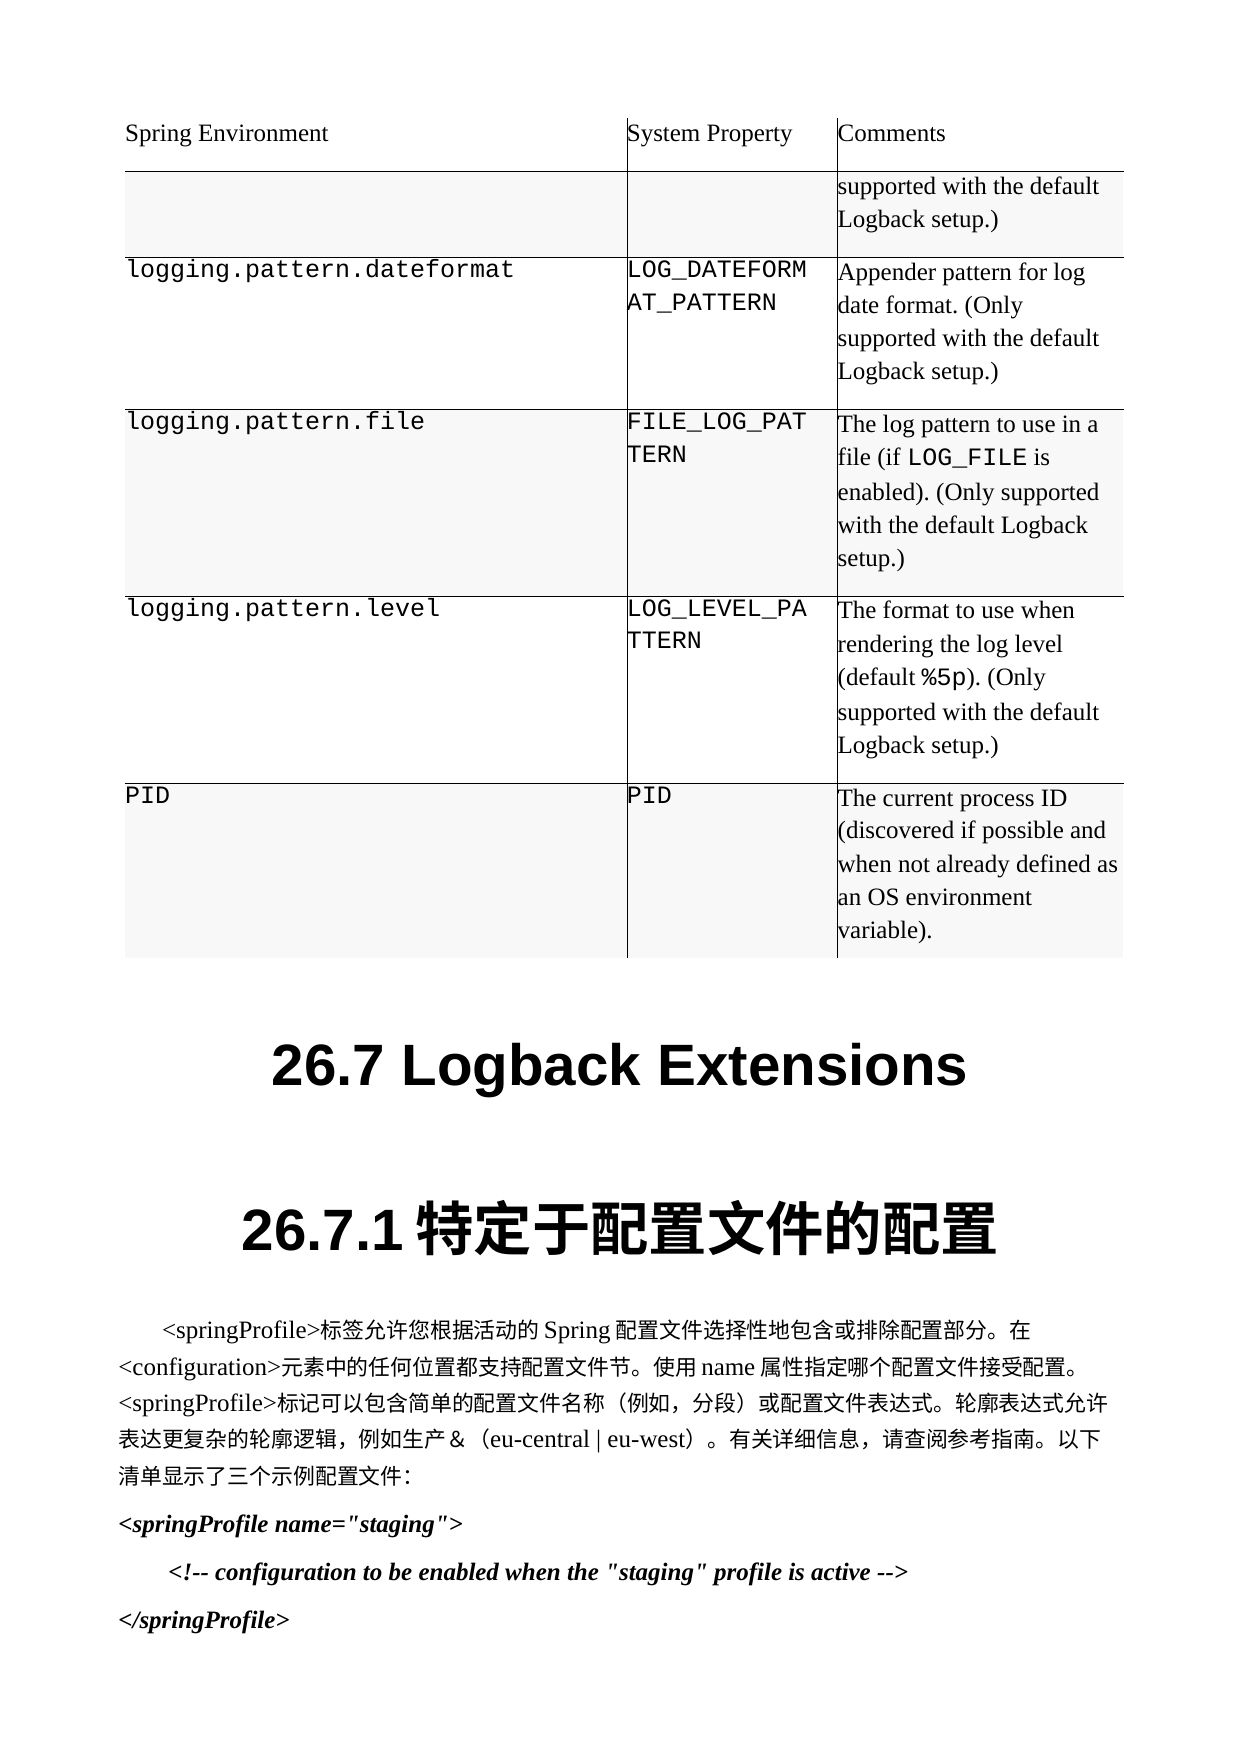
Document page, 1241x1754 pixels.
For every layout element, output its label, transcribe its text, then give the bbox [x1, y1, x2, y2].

text </springProfile> [118, 1605, 1122, 1633]
table_header Spring Environment [125, 118, 627, 171]
table_cell [628, 172, 837, 257]
table_cell The current process ID (discovered if possible and when not already defined as an OS environment variable). [838, 784, 1123, 958]
table_cell logging.pattern.level [125, 597, 627, 782]
table_cell The log pattern to use in a file (if LOG_FILE is enabled). (Only supported with the default Logback setup.) [838, 410, 1123, 596]
table_cell FILE_LOG_PATTERN [628, 410, 837, 596]
title 26.7 Logback Extensions [118, 1031, 1122, 1098]
table_cell supported with the default Logback setup.) [838, 172, 1123, 257]
table_cell PID [628, 784, 837, 958]
title 26.7.1特定于配置文件的配置 [118, 1183, 1122, 1267]
table_cell logging.pattern.dateformat [125, 258, 627, 408]
table_cell LOG_LEVEL_PATTERN [628, 597, 837, 782]
table_header Comments [838, 118, 1123, 171]
table_cell logging.pattern.file [125, 410, 627, 596]
table_cell LOG_DATEFORMAT_PATTERN [628, 258, 837, 408]
table_cell PID [125, 784, 627, 958]
text <springProfile name="staging"> [118, 1509, 1122, 1538]
text <springProfile>标签允许您根据活动的Spring配置文件选择性地包含或排除配置部分。在<configuration>元素中的任何位置都支持配置文件节。使用name属性指定哪个配置文件接受配置。<springProfile>标记可以包含简单的配置文件名称（例如，分段）或配置文件表达式。轮廓表达式允许表达更复杂的轮廓逻辑，例如生产＆（eu-central | eu-west）。有关详细信息，请查阅参考指南。以下清单显示了三个示例配置文件： [118, 1280, 1122, 1490]
table_cell The format to use when rendering the log level (default %5p). (Only supported with the default Logback setup.) [838, 597, 1123, 782]
table_cell [125, 172, 627, 257]
table_cell Appender pattern for log date format. (Only supported with the default Logback setup.) [838, 258, 1123, 408]
text <!-- configuration to be enabled when the "staging" profile is active --> [118, 1557, 1122, 1586]
table_header System Property [628, 118, 837, 171]
